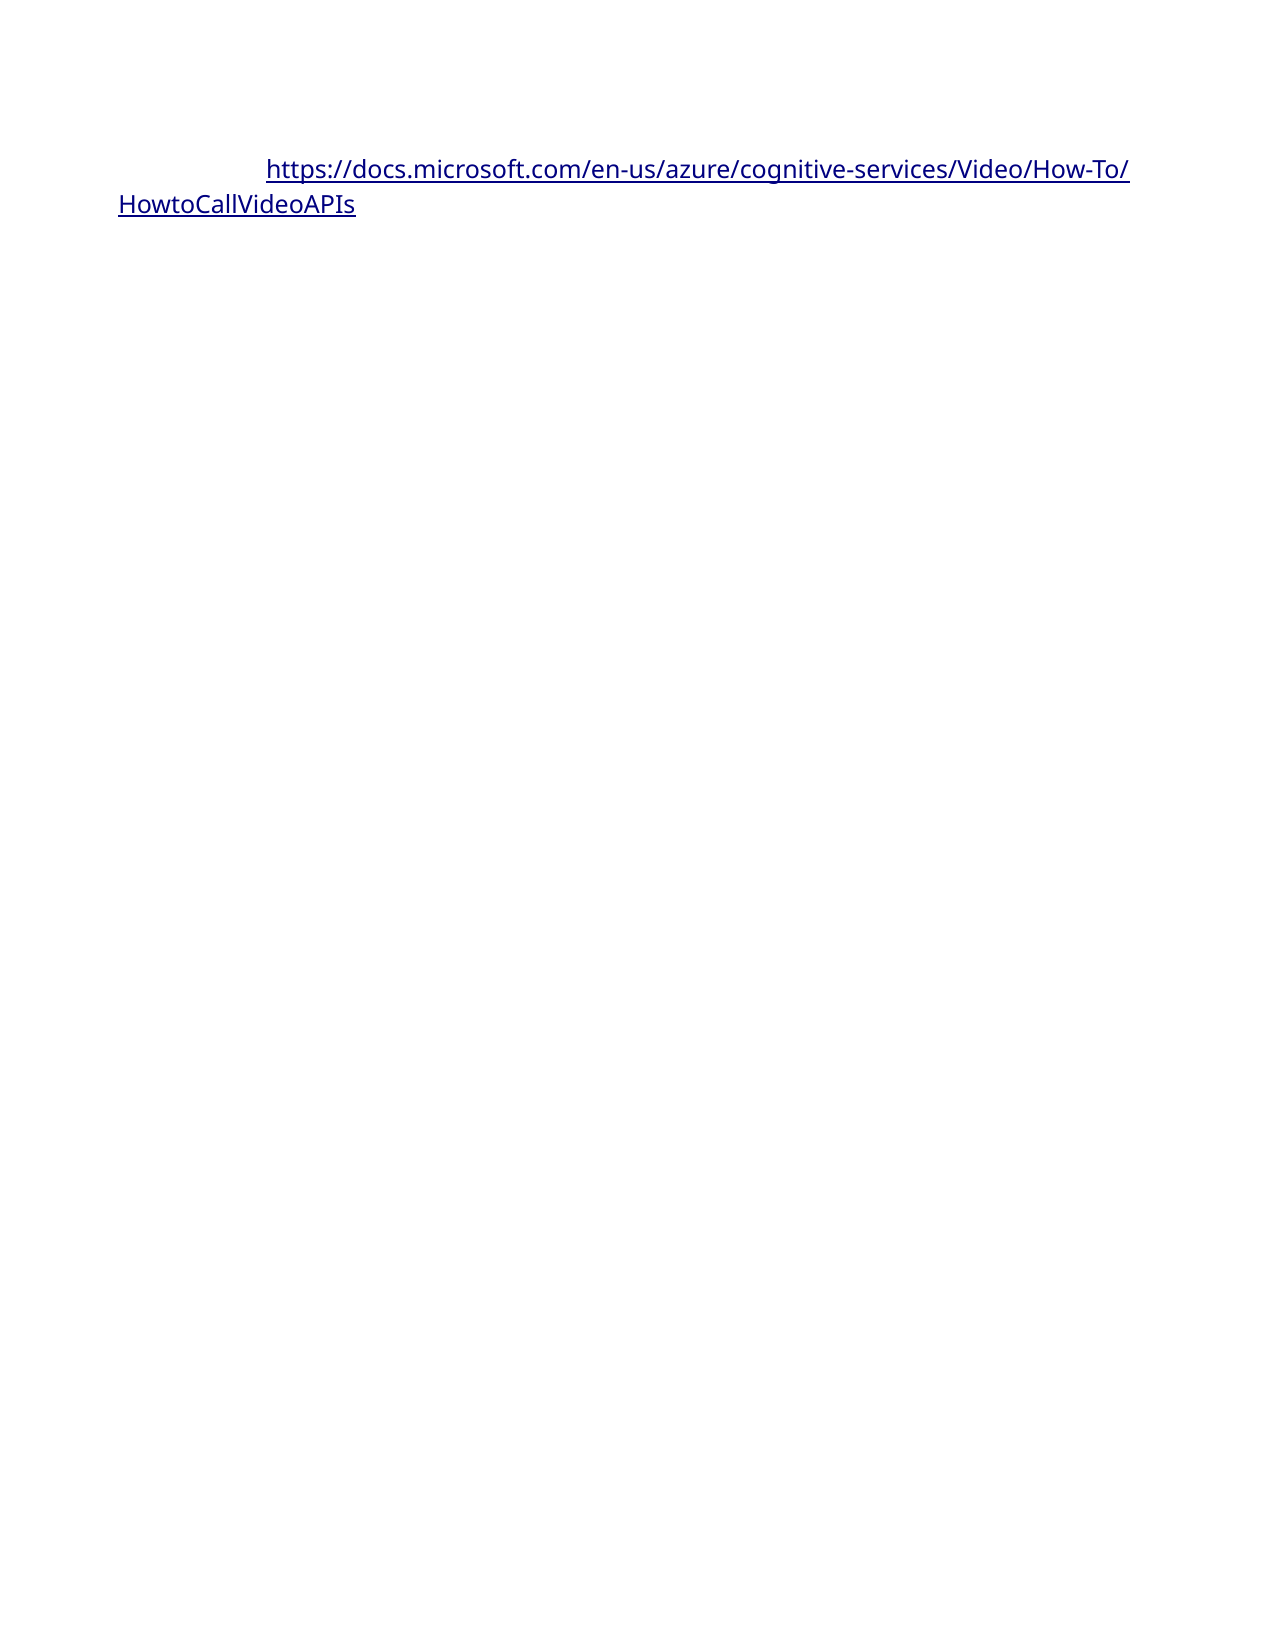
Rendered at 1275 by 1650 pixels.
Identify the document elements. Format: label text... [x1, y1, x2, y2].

text https://docs.microsoft.com/en-us/azure/cognitive-services/Video/How-To/HowtoCallVideoAPIs [118, 152, 1157, 220]
